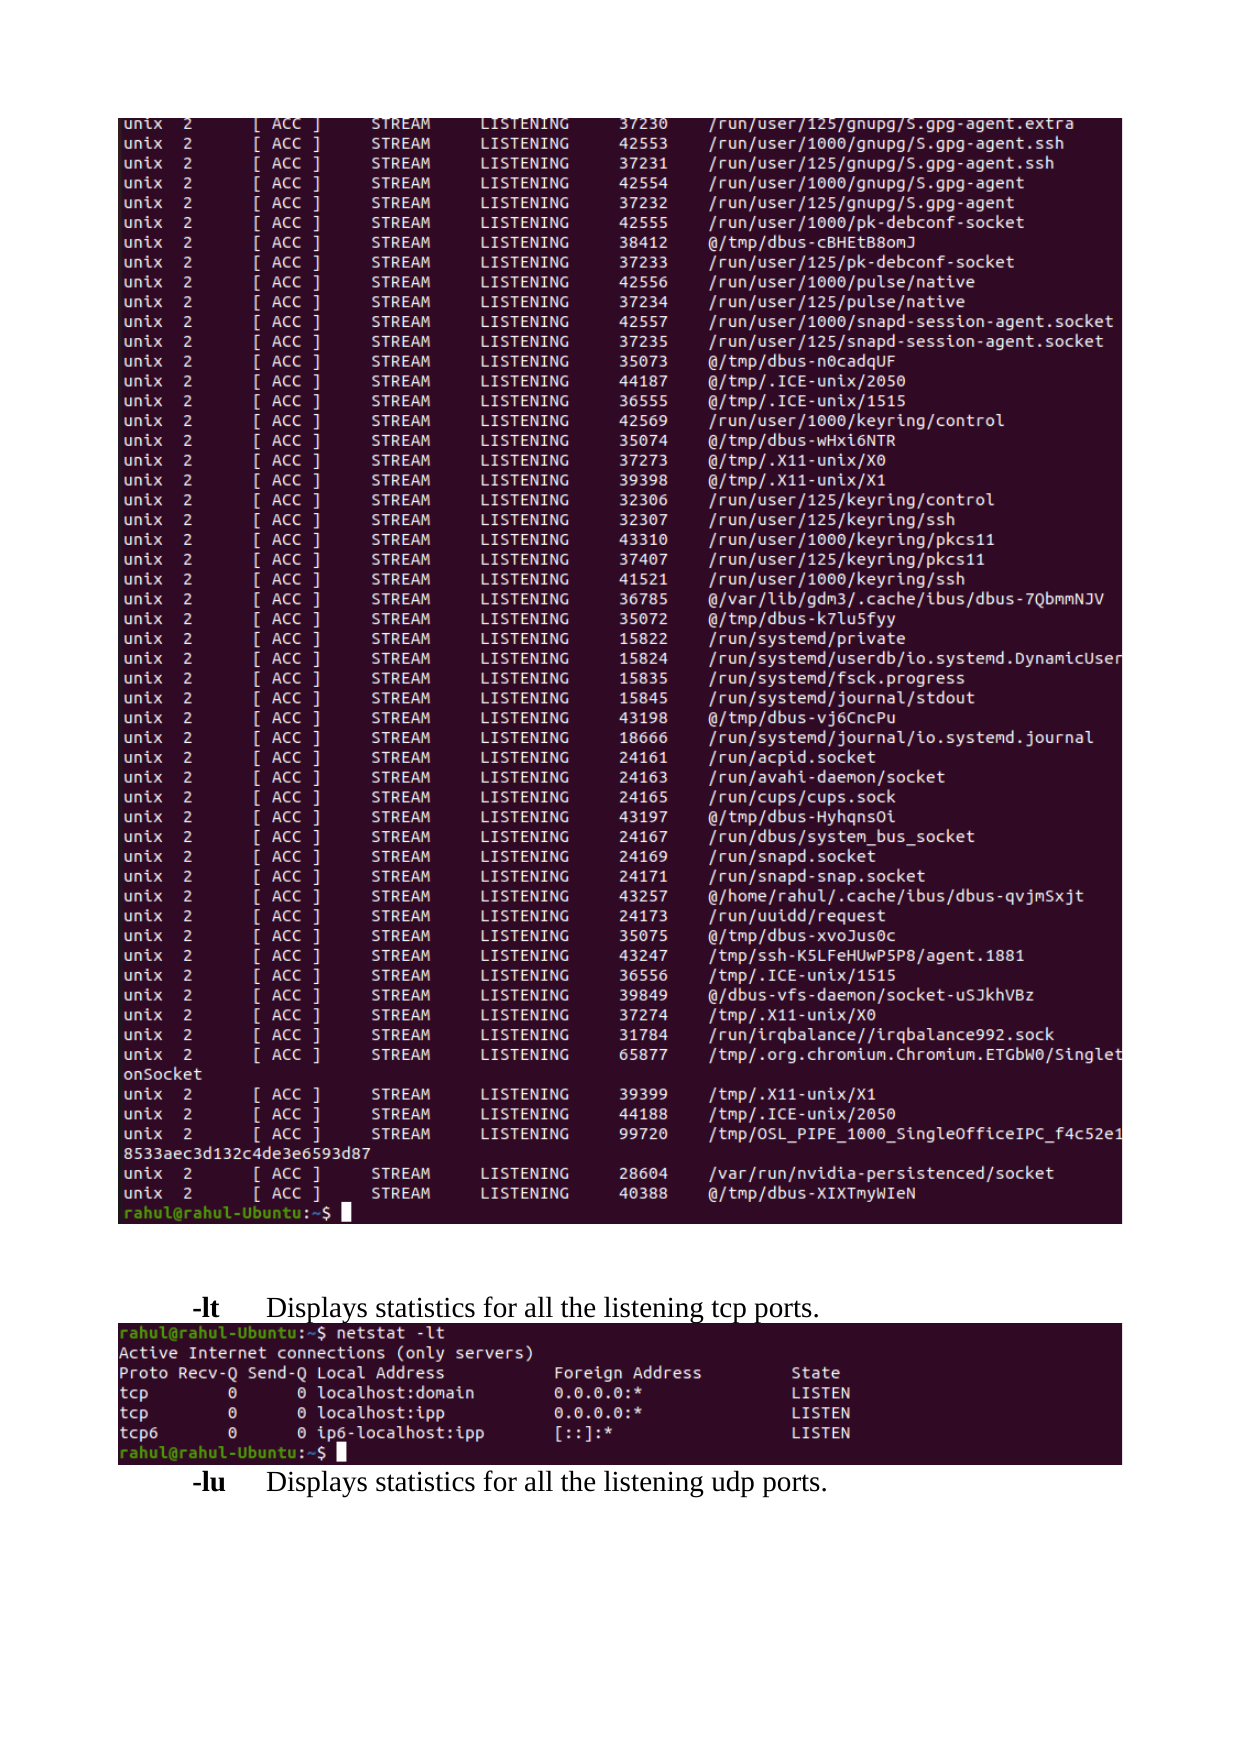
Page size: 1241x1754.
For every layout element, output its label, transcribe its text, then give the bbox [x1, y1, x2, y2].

text -lt Displays statistics for all the listening tcp ports. [118, 1290, 1122, 1323]
text -lu Displays statistics for all the listening udp ports. [118, 1465, 1122, 1498]
picture [118, 118, 1123, 1224]
picture [118, 1323, 1123, 1465]
